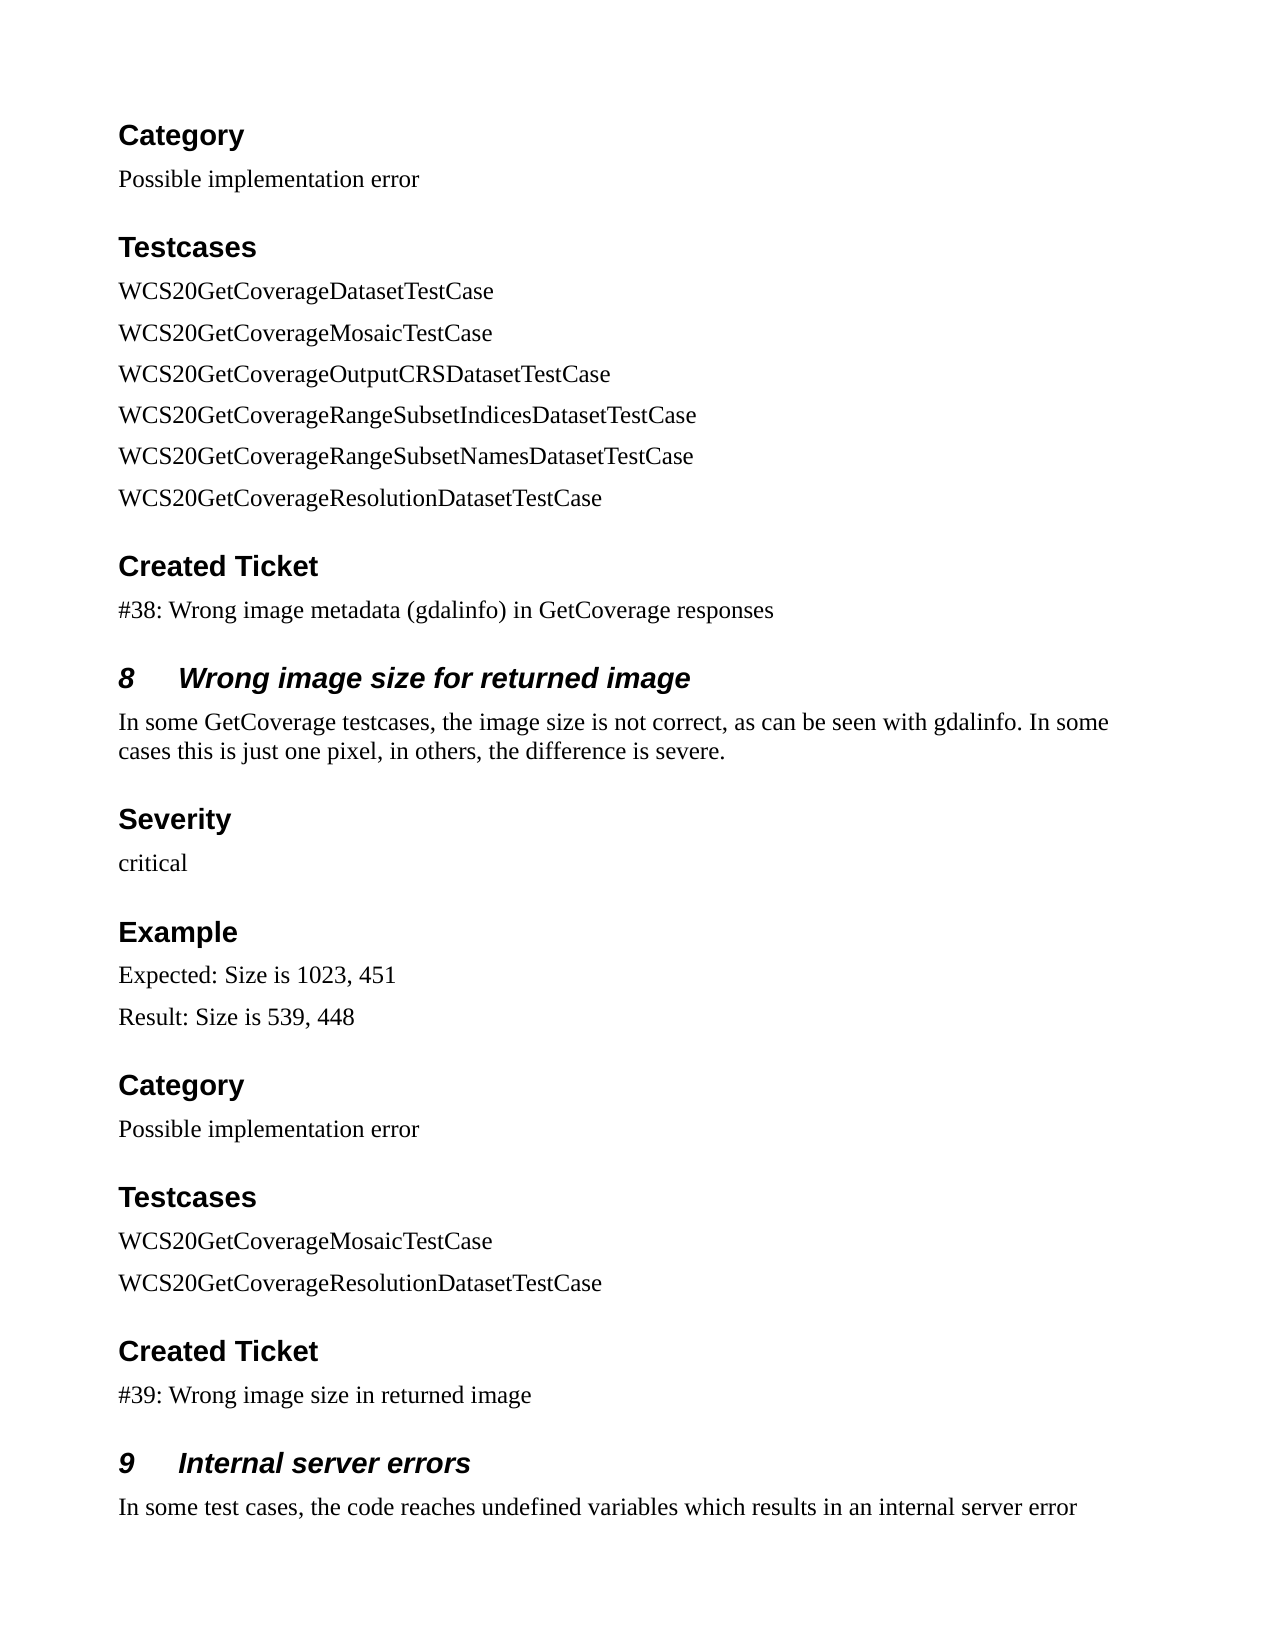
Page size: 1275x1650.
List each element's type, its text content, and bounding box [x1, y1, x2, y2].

text In some GetCoverage testcases, the image size is not correct, as can be seen with gdalinfo. In some cases this is just one pixel, in others, the difference is severe. [118, 707, 1157, 765]
subtitle Category [118, 118, 1157, 152]
text WCS20GetCoverageRangeSubsetNamesDatasetTestCase [118, 441, 1157, 470]
text WCS20GetCoverageOutputCRSDatasetTestCase [118, 359, 1157, 388]
text In some test cases, the code reaches undefined variables which results in an internal server error [118, 1492, 1157, 1521]
text Possible implementation error [118, 1114, 1157, 1143]
text #38: Wrong image metadata (gdalinfo) in GetCoverage responses [118, 595, 1157, 624]
subtitle Category [118, 1068, 1157, 1102]
text critical [118, 848, 1157, 877]
subtitle Testcases [118, 230, 1157, 264]
subtitle Wrong image size for returned image [118, 661, 1157, 695]
text Expected: Size is 1023, 451 [118, 961, 1157, 989]
subtitle Created Ticket [118, 549, 1157, 582]
text #39: Wrong image size in returned image [118, 1380, 1157, 1409]
subtitle Created Ticket [118, 1334, 1157, 1367]
text WCS20GetCoverageRangeSubsetIndicesDatasetTestCase [118, 400, 1157, 429]
subtitle Testcases [118, 1180, 1157, 1214]
text WCS20GetCoverageMosaicTestCase [118, 1226, 1157, 1255]
text WCS20GetCoverageResolutionDatasetTestCase [118, 1268, 1157, 1296]
text Possible implementation error [118, 164, 1157, 193]
text WCS20GetCoverageDatasetTestCase [118, 276, 1157, 305]
subtitle Example [118, 914, 1157, 948]
subtitle Internal server errors [118, 1446, 1157, 1480]
subtitle Severity [118, 802, 1157, 836]
text WCS20GetCoverageMosaicTestCase [118, 318, 1157, 346]
text WCS20GetCoverageResolutionDatasetTestCase [118, 483, 1157, 511]
text Result: Size is 539, 448 [118, 1002, 1157, 1031]
